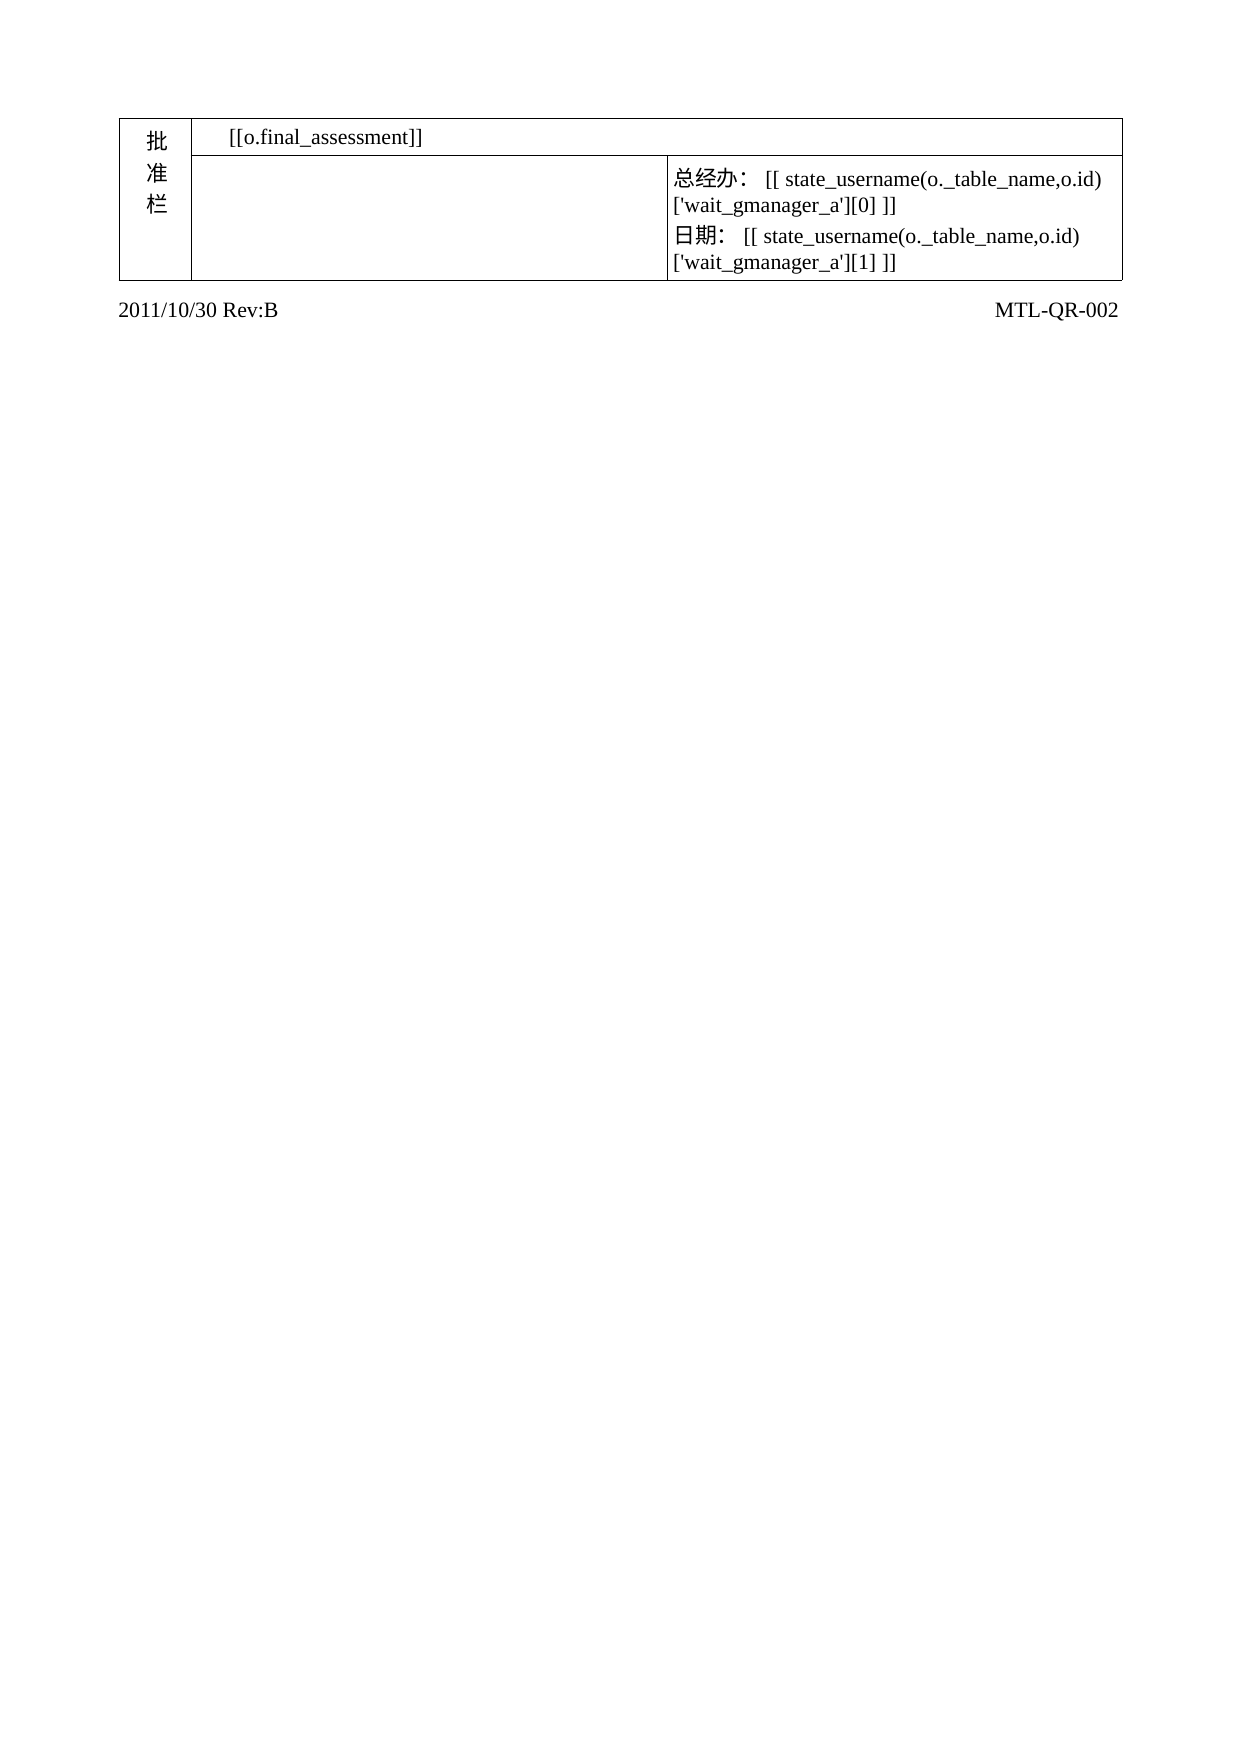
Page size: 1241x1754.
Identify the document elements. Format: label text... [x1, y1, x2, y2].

table_cell 总经办： [[ state_username(o._table_name,o.id)['wait_gmanager_a'][0] ]] 日期： [[ state_username(o._table_name,o.id)['wait_gmanager_a'][1] ]] [668, 156, 1122, 280]
table_cell [[o.final_assessment]] [192, 119, 1122, 155]
text 2011/10/30 Rev:B MTL-QR-002 [118, 281, 1122, 322]
table_cell [192, 156, 667, 280]
table_cell 批 准 栏 [120, 119, 191, 280]
